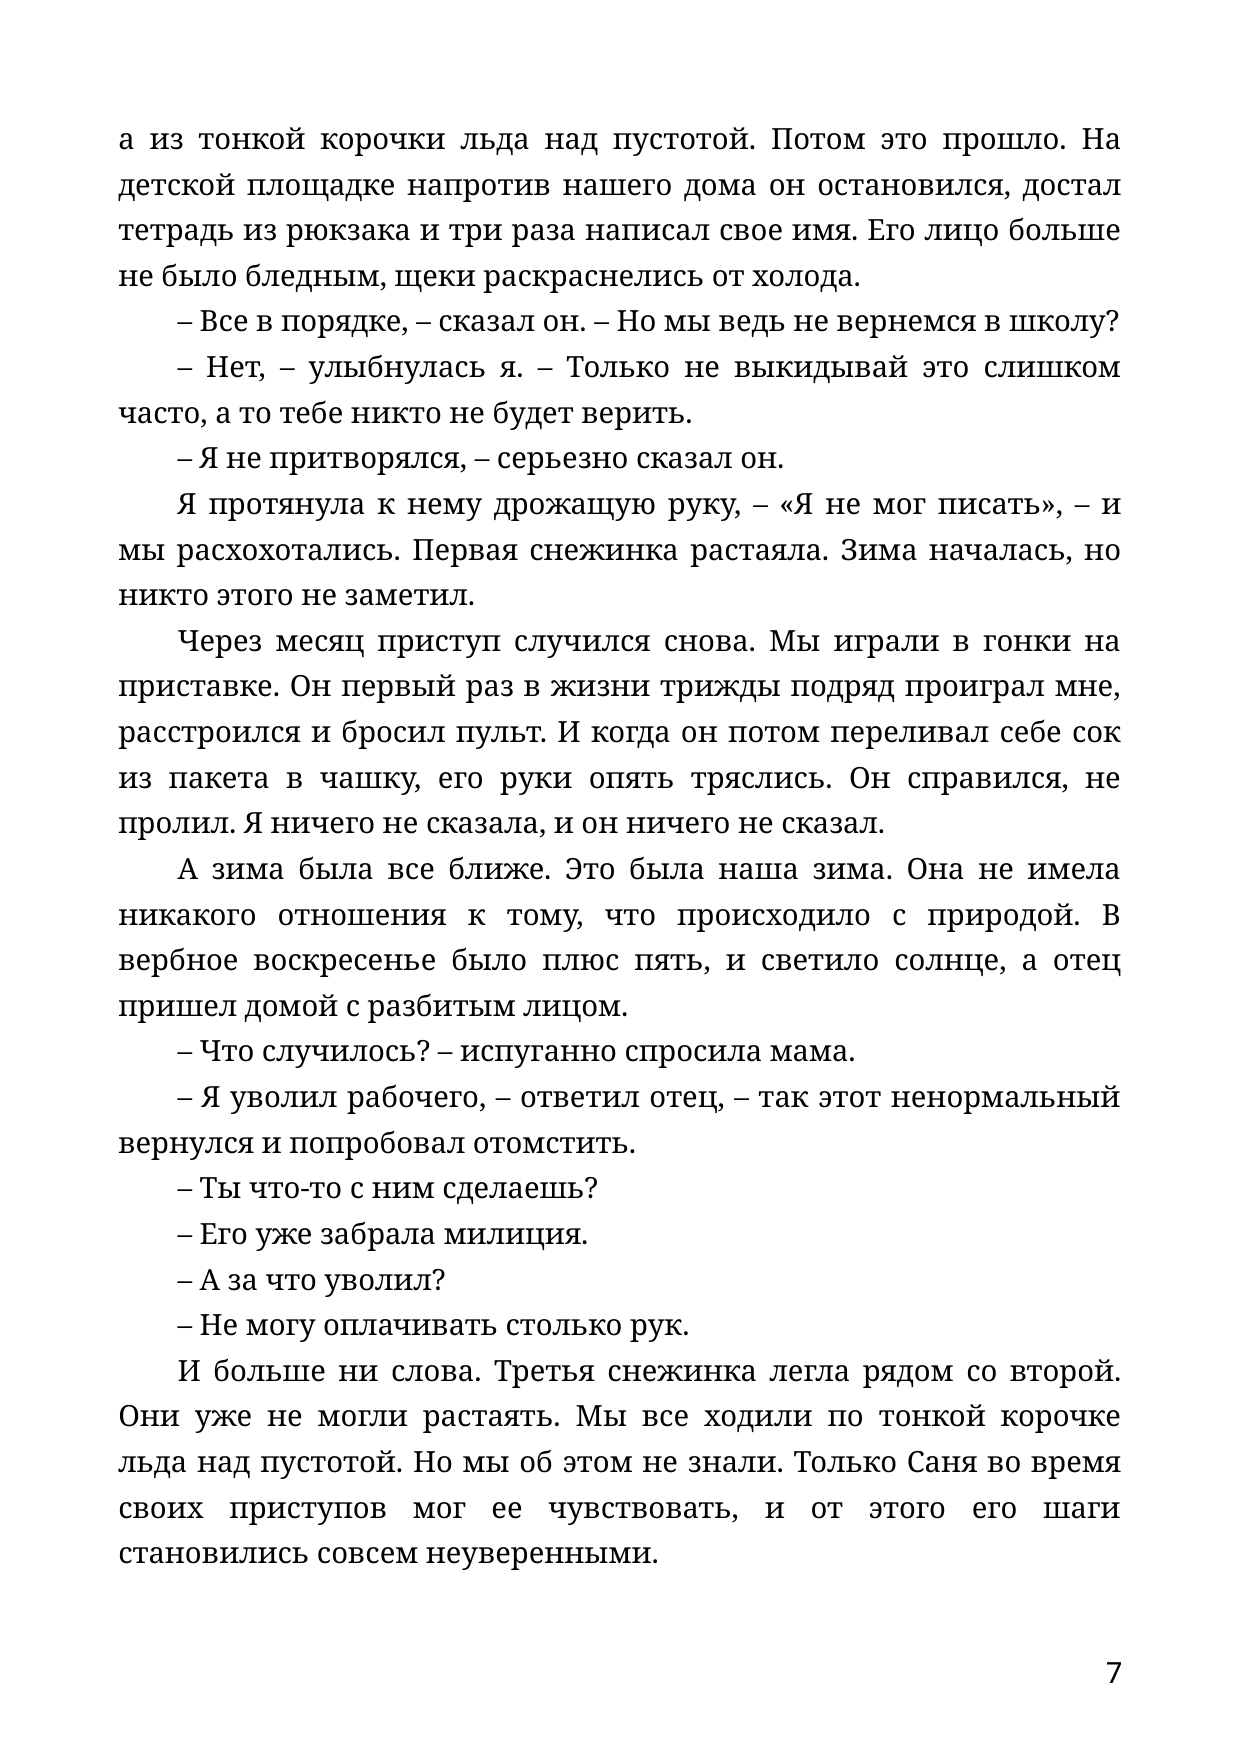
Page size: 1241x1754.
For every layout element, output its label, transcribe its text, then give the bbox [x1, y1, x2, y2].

text – А за что уволил? [118, 1259, 1122, 1298]
text А зима была все ближе. Это была наша зима. Она не имела никакого отношения к тому, что происходило с природой. В вербное воскресенье было плюс пять, и светило солнце, а отец пришел домой с разбитым лицом. [118, 848, 1122, 1025]
text – Что случилось? – испуганно спросила мама. [118, 1031, 1122, 1070]
text – Я уволил рабочего, – ответил отец, – так этот ненормальный вернулся и попробовал отомстить. [118, 1076, 1122, 1162]
text а из тонкой корочки льда над пустотой. Потом это прошло. На детской площадке напротив нашего дома он остановился, достал тетрадь из рюкзака и три раза написал свое имя. Его лицо больше не было бледным, щеки раскраснелись от холода. [118, 118, 1122, 295]
text – Все в порядке, – сказал он. – Но мы ведь не вернемся в школу? [118, 301, 1122, 340]
text – Ты что-то с ним сделаешь? [118, 1167, 1122, 1207]
text – Нет, – улыбнулась я. – Только не выкидывай это слишком часто, а то тебе никто не будет верить. [118, 346, 1122, 432]
text И больше ни слова. Третья снежинка легла рядом со второй. Они уже не могли растаять. Мы все ходили по тонкой корочке льда над пустотой. Но мы об этом не знали. Только Саня во время своих приступов мог ее чувствовать, и от этого его шаги становились совсем неуверенными. [118, 1350, 1122, 1572]
text – Его уже забрала милиция. [118, 1213, 1122, 1253]
text – Не могу оплачивать столько рук. [118, 1304, 1122, 1344]
text Я протянула к нему дрожащую руку, – «Я не мог писать», – и мы расхохотались. Первая снежинка растаяла. Зима началась, но никто этого не заметил. [118, 483, 1122, 614]
text Через месяц приступ случился снова. Мы играли в гонки на приставке. Он первый раз в жизни трижды подряд проиграл мне, расстроился и бросил пульт. И когда он потом переливал себе сок из пакета в чашку, его руки опять тряслись. Он справился, не пролил. Я ничего не сказала, и он ничего не сказал. [118, 620, 1122, 842]
text – Я не притворялся, – серьезно сказал он. [118, 437, 1122, 477]
